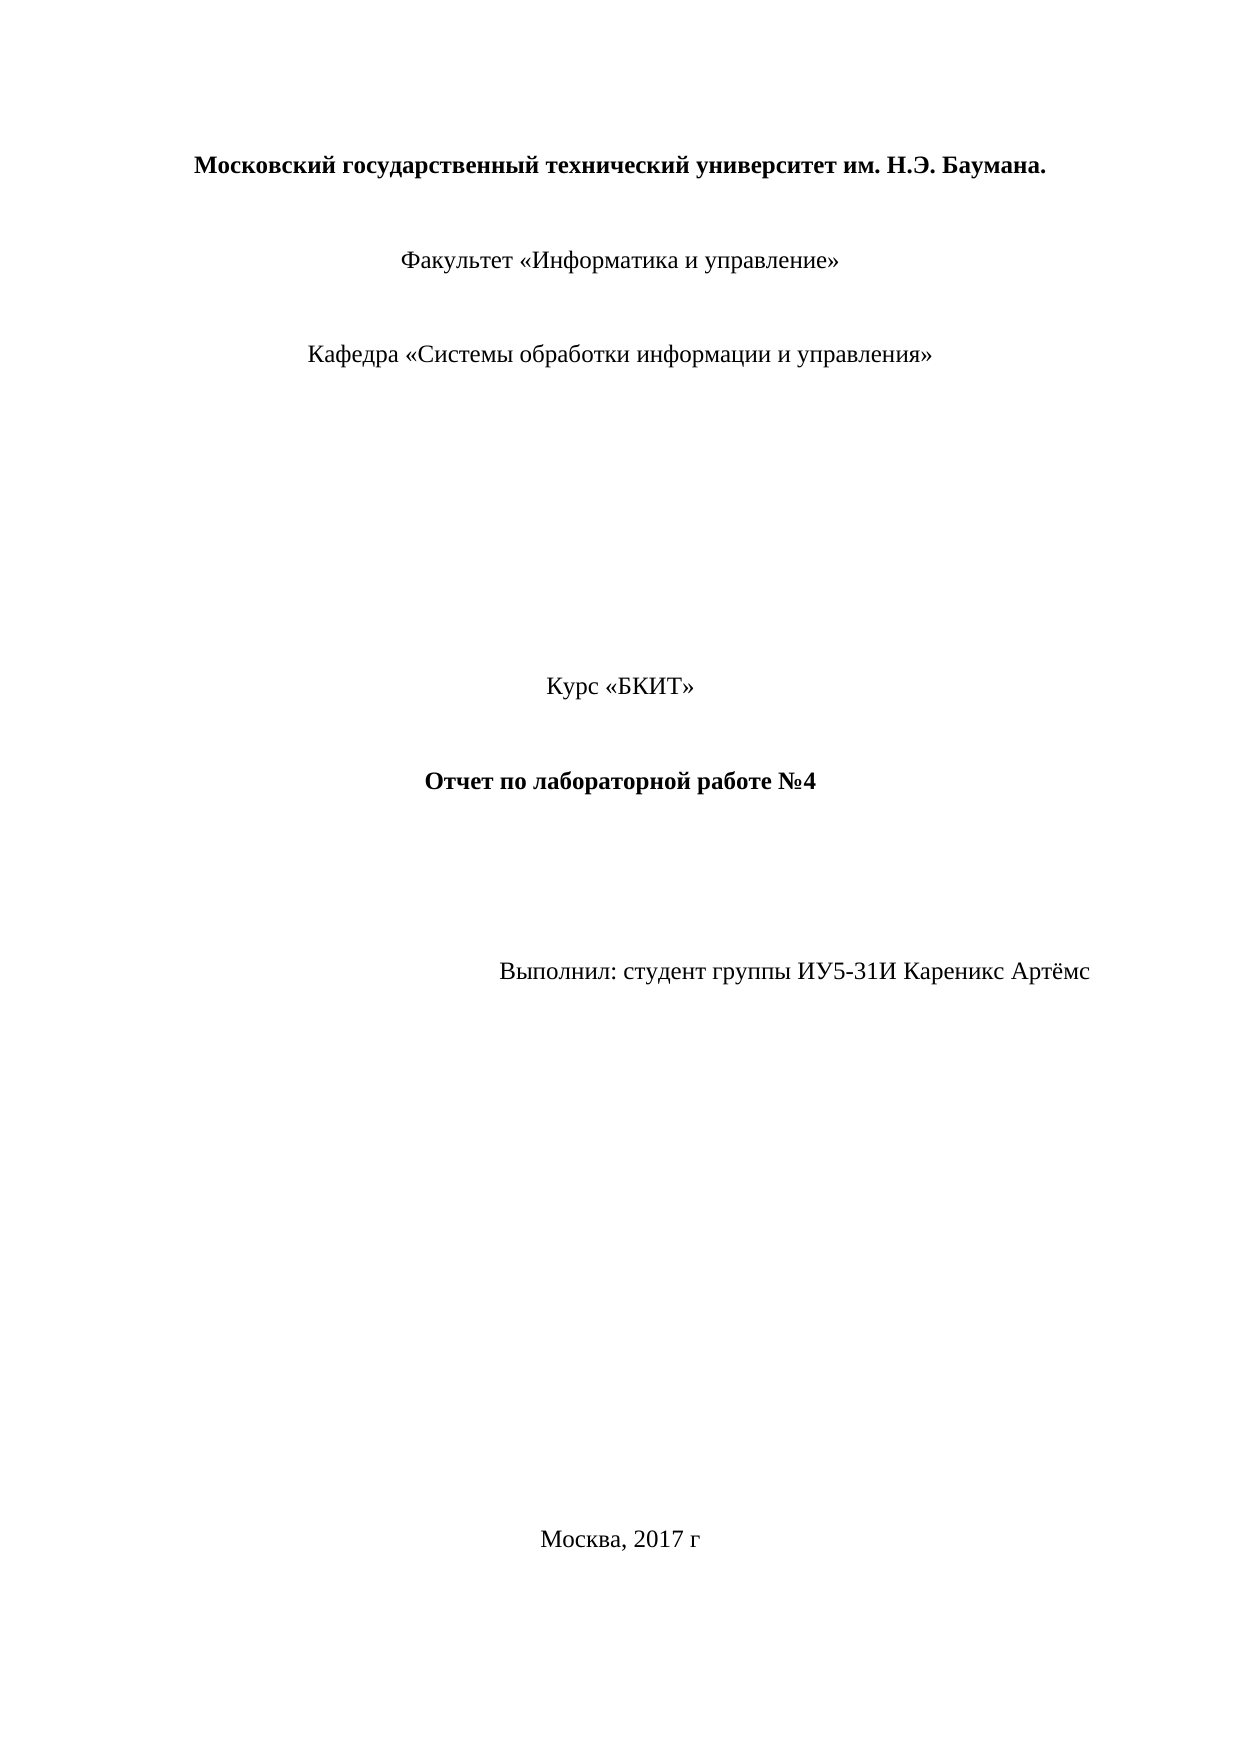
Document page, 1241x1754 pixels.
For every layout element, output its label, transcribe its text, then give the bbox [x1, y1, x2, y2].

text Факультет «Информатика и управление» [150, 245, 1090, 273]
text Отчет по лабораторной работе №4 [150, 766, 1090, 795]
text Кафедра «Системы обработки информации и управления» [150, 339, 1090, 368]
text Курс «БКИТ» [150, 671, 1090, 700]
text Москва, 2017 г [150, 1524, 1090, 1553]
text Московский государственный технический университет им. Н.Э. Баумана. [150, 150, 1090, 179]
text Выполнил: студент группы ИУ5-31И Кареникс Артёмс [150, 956, 1090, 984]
